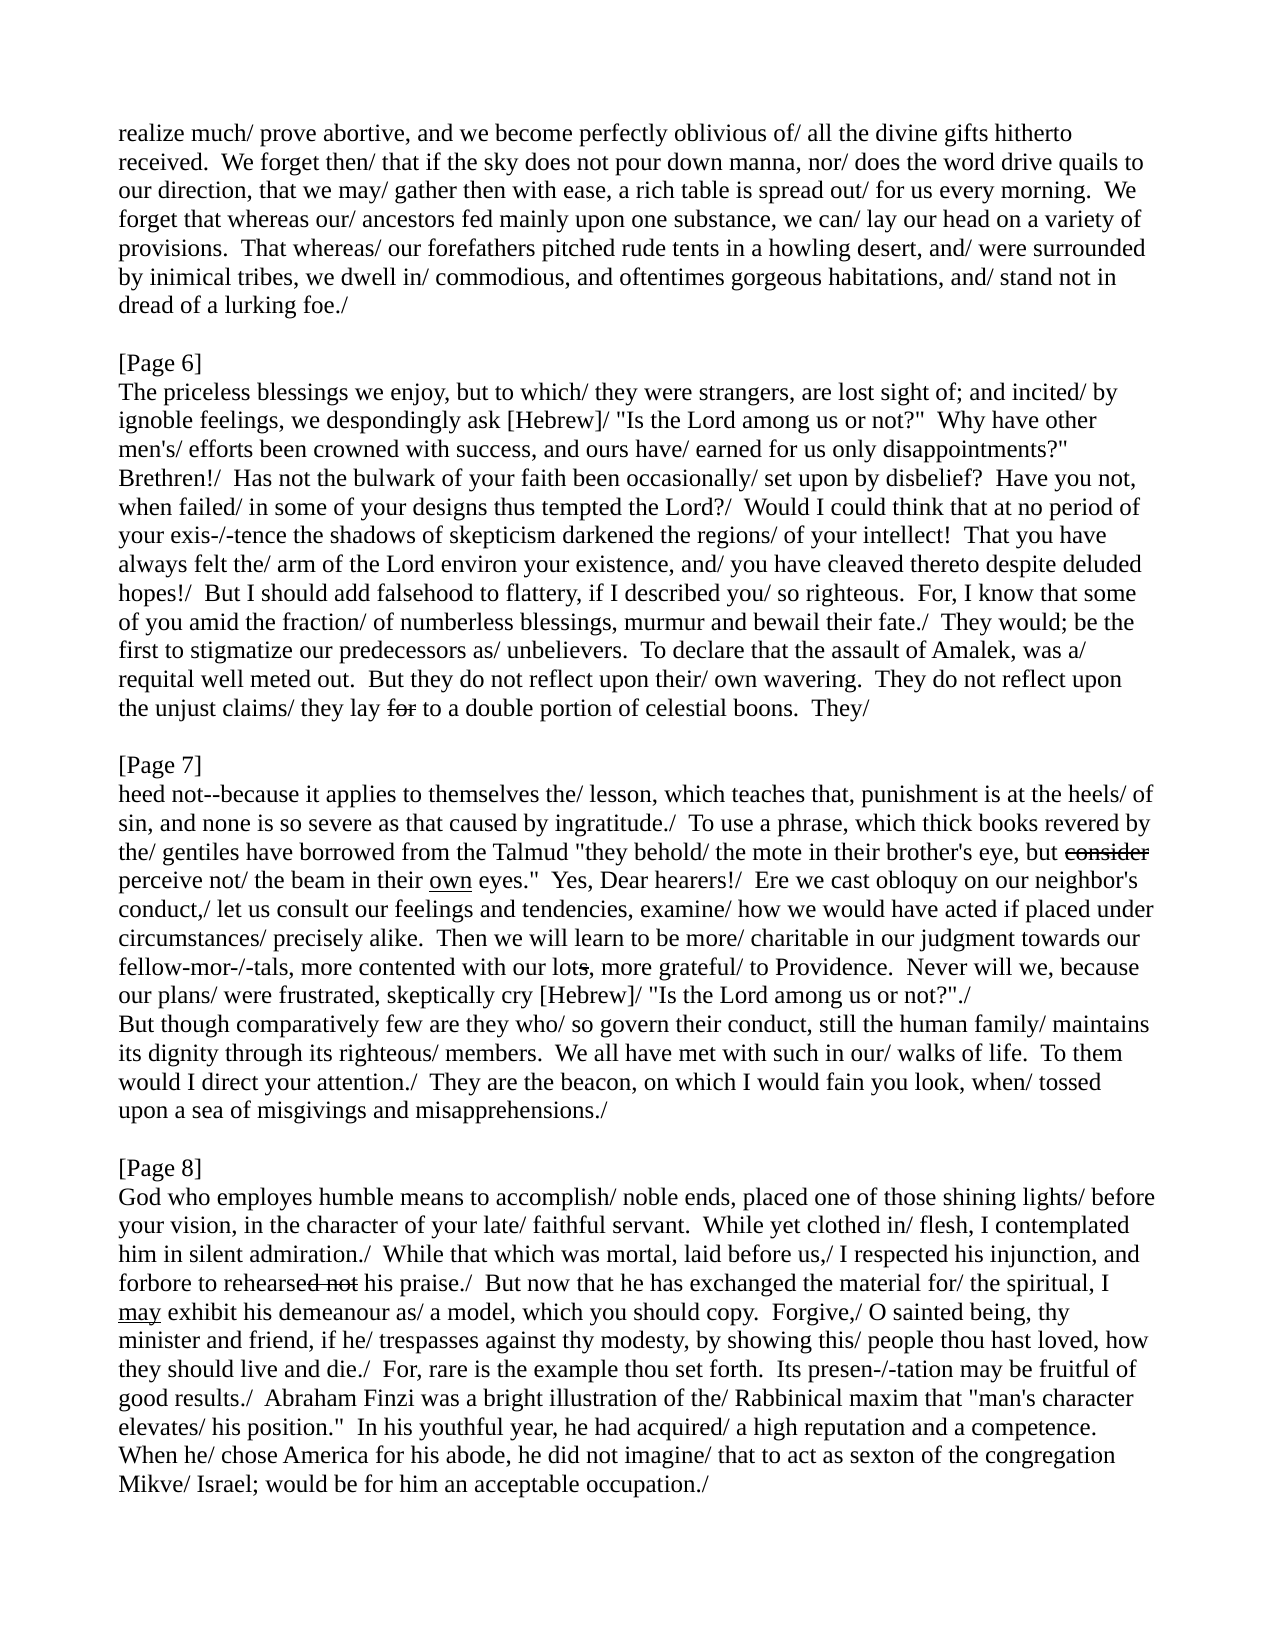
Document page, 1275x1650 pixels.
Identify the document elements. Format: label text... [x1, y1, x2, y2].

text God who employes humble means to accomplish/ noble ends, placed one of those shining lights/ before your vision, in the character of your late/ faithful servant. While yet clothed in/ flesh, I contemplated him in silent admiration./ While that which was mortal, laid before us,/ I respected his injunction, and forbore to rehearsed not his praise./ But now that he has exchanged the material for/ the spiritual, I may exhibit his demeanour as/ a model, which you should copy. Forgive,/ O sainted being, thy minister and friend, if he/ trespasses against thy modesty, by showing this/ people thou hast loved, how they should live and die./ For, rare is the example thou set forth. Its presen-/-tation may be fruitful of good results./ Abraham Finzi was a bright illustration of the/ Rabbinical maxim that "man's character elevates/ his position." In his youthful year, he had acquired/ a high reputation and a competence. When he/ chose America for his abode, he did not imagine/ that to act as sexton of the congregation Mikve/ Israel; would be for him an acceptable occupation./ [118, 1182, 1157, 1498]
text realize much/ prove abortive, and we become perfectly oblivious of/ all the divine gifts hitherto received. We forget then/ that if the sky does not pour down manna, nor/ does the word drive quails to our direction, that we may/ gather then with ease, a rich table is spread out/ for us every morning. We forget that whereas our/ ancestors fed mainly upon one substance, we can/ lay our head on a variety of provisions. That whereas/ our forefathers pitched rude tents in a howling desert, and/ were surrounded by inimical tribes, we dwell in/ commodious, and oftentimes gorgeous habitations, and/ stand not in dread of a lurking foe./ [118, 118, 1157, 319]
text But though comparatively few are they who/ so govern their conduct, still the human family/ maintains its dignity through its righteous/ members. We all have met with such in our/ walks of life. To them would I direct your attention./ They are the beacon, on which I would fain you look, when/ tossed upon a sea of misgivings and misapprehensions./ [118, 1009, 1157, 1124]
text [Page 8] [118, 1153, 1157, 1182]
text [Page 6] [118, 348, 1157, 377]
text heed not--because it applies to themselves the/ lesson, which teaches that, punishment is at the heels/ of sin, and none is so severe as that caused by ingratitude./ To use a phrase, which thick books revered by the/ gentiles have borrowed from the Talmud "they behold/ the mote in their brother's eye, but consider perceive not/ the beam in their own eyes." Yes, Dear hearers!/ Ere we cast obloquy on our neighbor's conduct,/ let us consult our feelings and tendencies, examine/ how we would have acted if placed under circumstances/ precisely alike. Then we will learn to be more/ charitable in our judgment towards our fellow-mor-/-tals, more contented with our lots, more grateful/ to Providence. Never will we, because our plans/ were frustrated, skeptically cry [Hebrew]/ "Is the Lord among us or not?"./ [118, 779, 1157, 1009]
text The priceless blessings we enjoy, but to which/ they were strangers, are lost sight of; and incited/ by ignoble feelings, we despondingly ask [Hebrew]/ "Is the Lord among us or not?" Why have other men's/ efforts been crowned with success, and ours have/ earned for us only disappointments?" Brethren!/ Has not the bulwark of your faith been occasionally/ set upon by disbelief? Have you not, when failed/ in some of your designs thus tempted the Lord?/ Would I could think that at no period of your exis-/-tence the shadows of skepticism darkened the regions/ of your intellect! That you have always felt the/ arm of the Lord environ your existence, and/ you have cleaved thereto despite deluded hopes!/ But I should add falsehood to flattery, if I described you/ so righteous. For, I know that some of you amid the fraction/ of numberless blessings, murmur and bewail their fate./ They would; be the first to stigmatize our predecessors as/ unbelievers. To declare that the assault of Amalek, was a/ requital well meted out. But they do not reflect upon their/ own wavering. They do not reflect upon the unjust claims/ they lay for to a double portion of celestial boons. They/ [118, 377, 1157, 722]
text [Page 7] [118, 751, 1157, 779]
